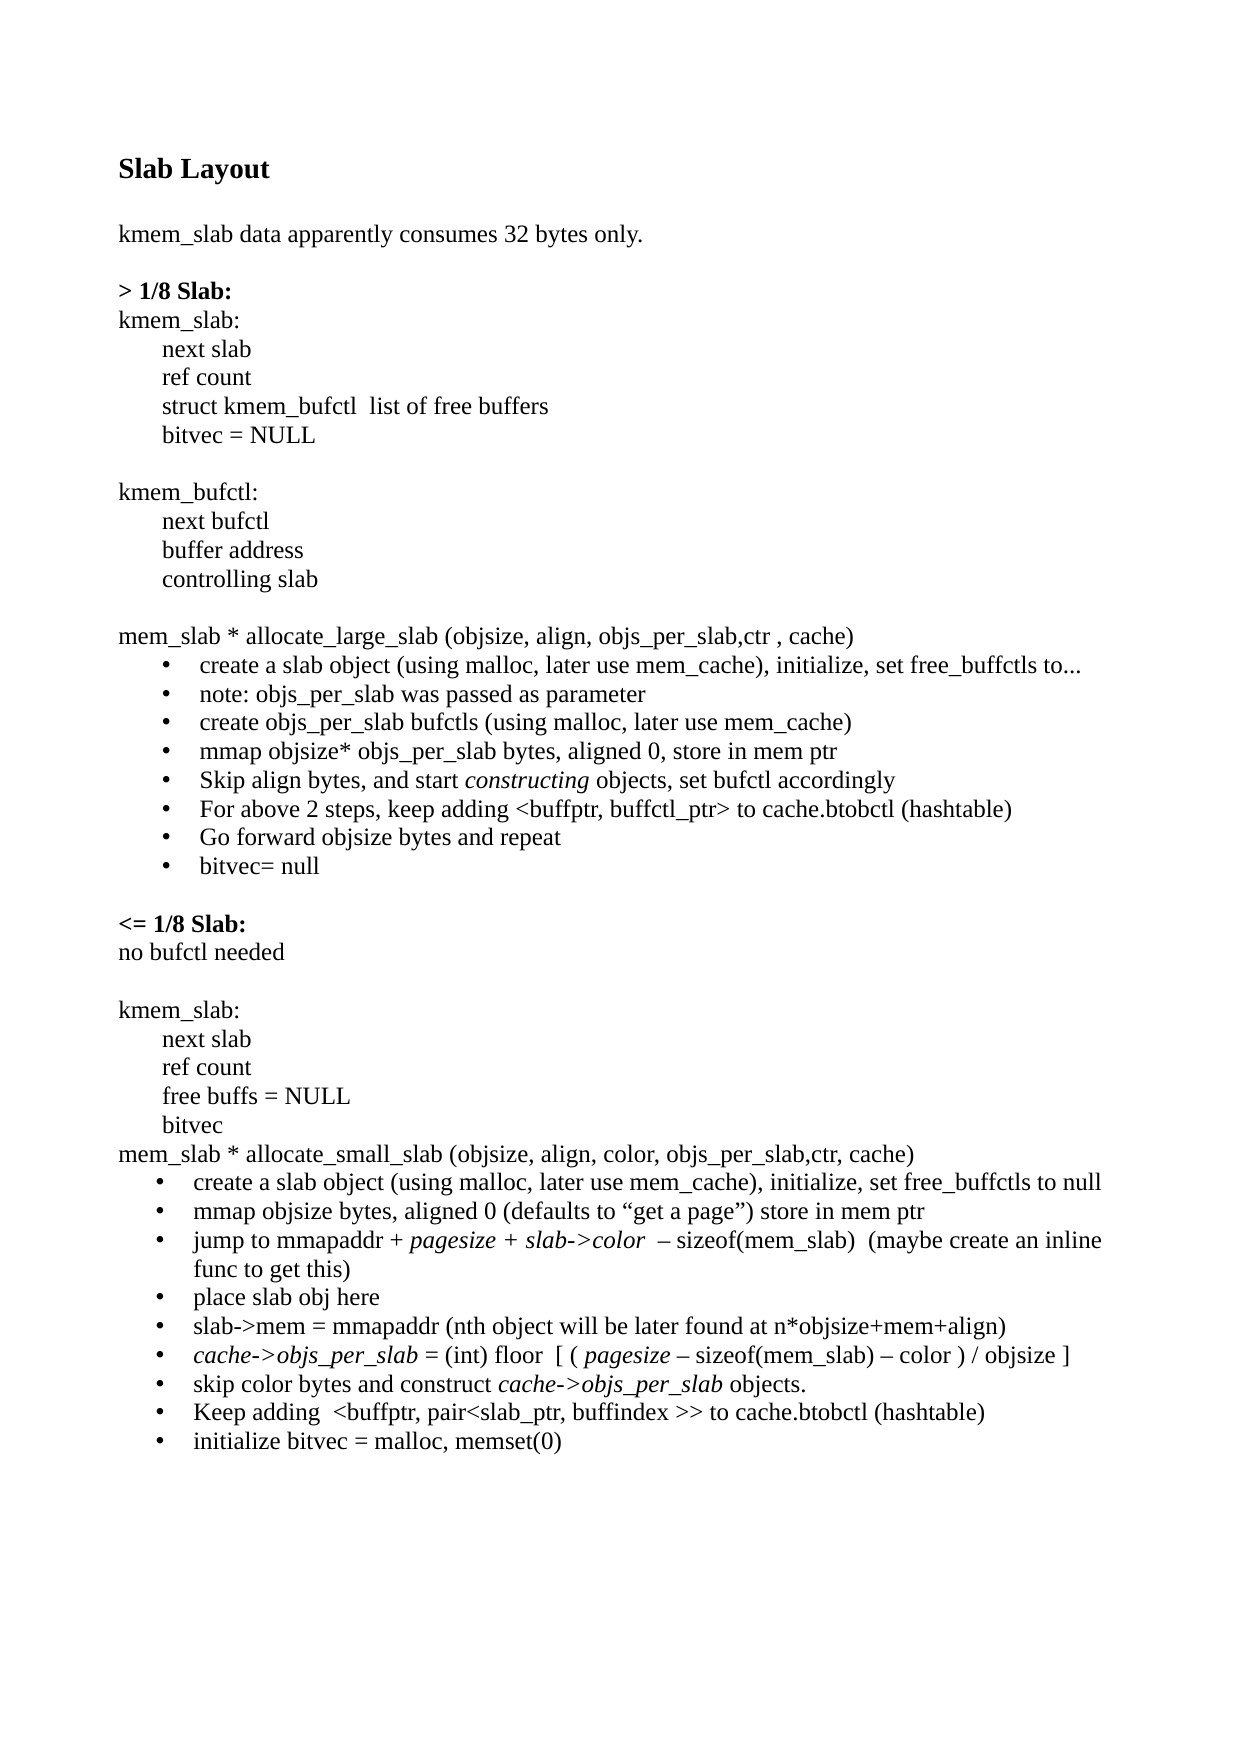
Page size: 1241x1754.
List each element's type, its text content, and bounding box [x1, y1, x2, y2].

text struct kmem_bufctl list of free buffers [118, 391, 1122, 420]
list mmap objsize* objs_per_slab bytes, aligned 0, store in mem ptr [162, 736, 1122, 765]
text Slab Layout [118, 152, 1122, 185]
list bitvec= null [162, 851, 1122, 880]
list jump to mmapaddr + pagesize + slab->color – sizeof(mem_slab) (maybe create an inline func to get this) [156, 1225, 1122, 1282]
text kmem_slab: [118, 995, 1122, 1024]
text mem_slab * allocate_small_slab (objsize, align, color, objs_per_slab,ctr, cache) [118, 1139, 1122, 1167]
list Skip align bytes, and start constructing objects, set bufctl accordingly [162, 765, 1122, 794]
text > 1/8 Slab: [118, 276, 1122, 305]
text ref count [118, 362, 1122, 391]
list skip color bytes and construct cache->objs_per_slab objects. [156, 1369, 1122, 1397]
text ref count [118, 1052, 1122, 1081]
list note: objs_per_slab was passed as parameter [162, 679, 1122, 707]
list mmap objsize bytes, aligned 0 (defaults to “get a page”) store in mem ptr [156, 1196, 1122, 1225]
text controlling slab [118, 564, 1122, 592]
text next slab [118, 1024, 1122, 1052]
text next bufctl [118, 506, 1122, 535]
text free buffs = NULL [118, 1081, 1122, 1110]
list slab->mem = mmapaddr (nth object will be later found at n*objsize+mem+align) [156, 1311, 1122, 1340]
text kmem_slab: [118, 305, 1122, 334]
list initialize bitvec = malloc, memset(0) [156, 1426, 1122, 1455]
list create a slab object (using malloc, later use mem_cache), initialize, set free_buffctls to null [156, 1167, 1122, 1196]
list Go forward objsize bytes and repeat [162, 822, 1122, 851]
list Keep adding <buffptr, pair<slab_ptr, buffindex >> to cache.btobctl (hashtable) [156, 1397, 1122, 1426]
text buffer address [118, 535, 1122, 564]
text no bufctl needed [118, 937, 1122, 966]
text next slab [118, 334, 1122, 362]
text kmem_slab data apparently consumes 32 bytes only. [118, 219, 1122, 247]
list For above 2 steps, keep adding <buffptr, buffctl_ptr> to cache.btobctl (hashtable) [162, 794, 1122, 822]
list create a slab object (using malloc, later use mem_cache), initialize, set free_buffctls to... [162, 650, 1122, 679]
text bitvec = NULL [118, 420, 1122, 449]
list cache->objs_per_slab = (int) floor [ ( pagesize – sizeof(mem_slab) – color ) / objsize ] [156, 1340, 1122, 1369]
text <= 1/8 Slab: [118, 909, 1122, 937]
text kmem_bufctl: [118, 477, 1122, 506]
list create objs_per_slab bufctls (using malloc, later use mem_cache) [162, 707, 1122, 736]
list place slab obj here [156, 1282, 1122, 1311]
text bitvec [118, 1110, 1122, 1139]
text mem_slab * allocate_large_slab (objsize, align, objs_per_slab,ctr , cache) [118, 621, 1122, 650]
